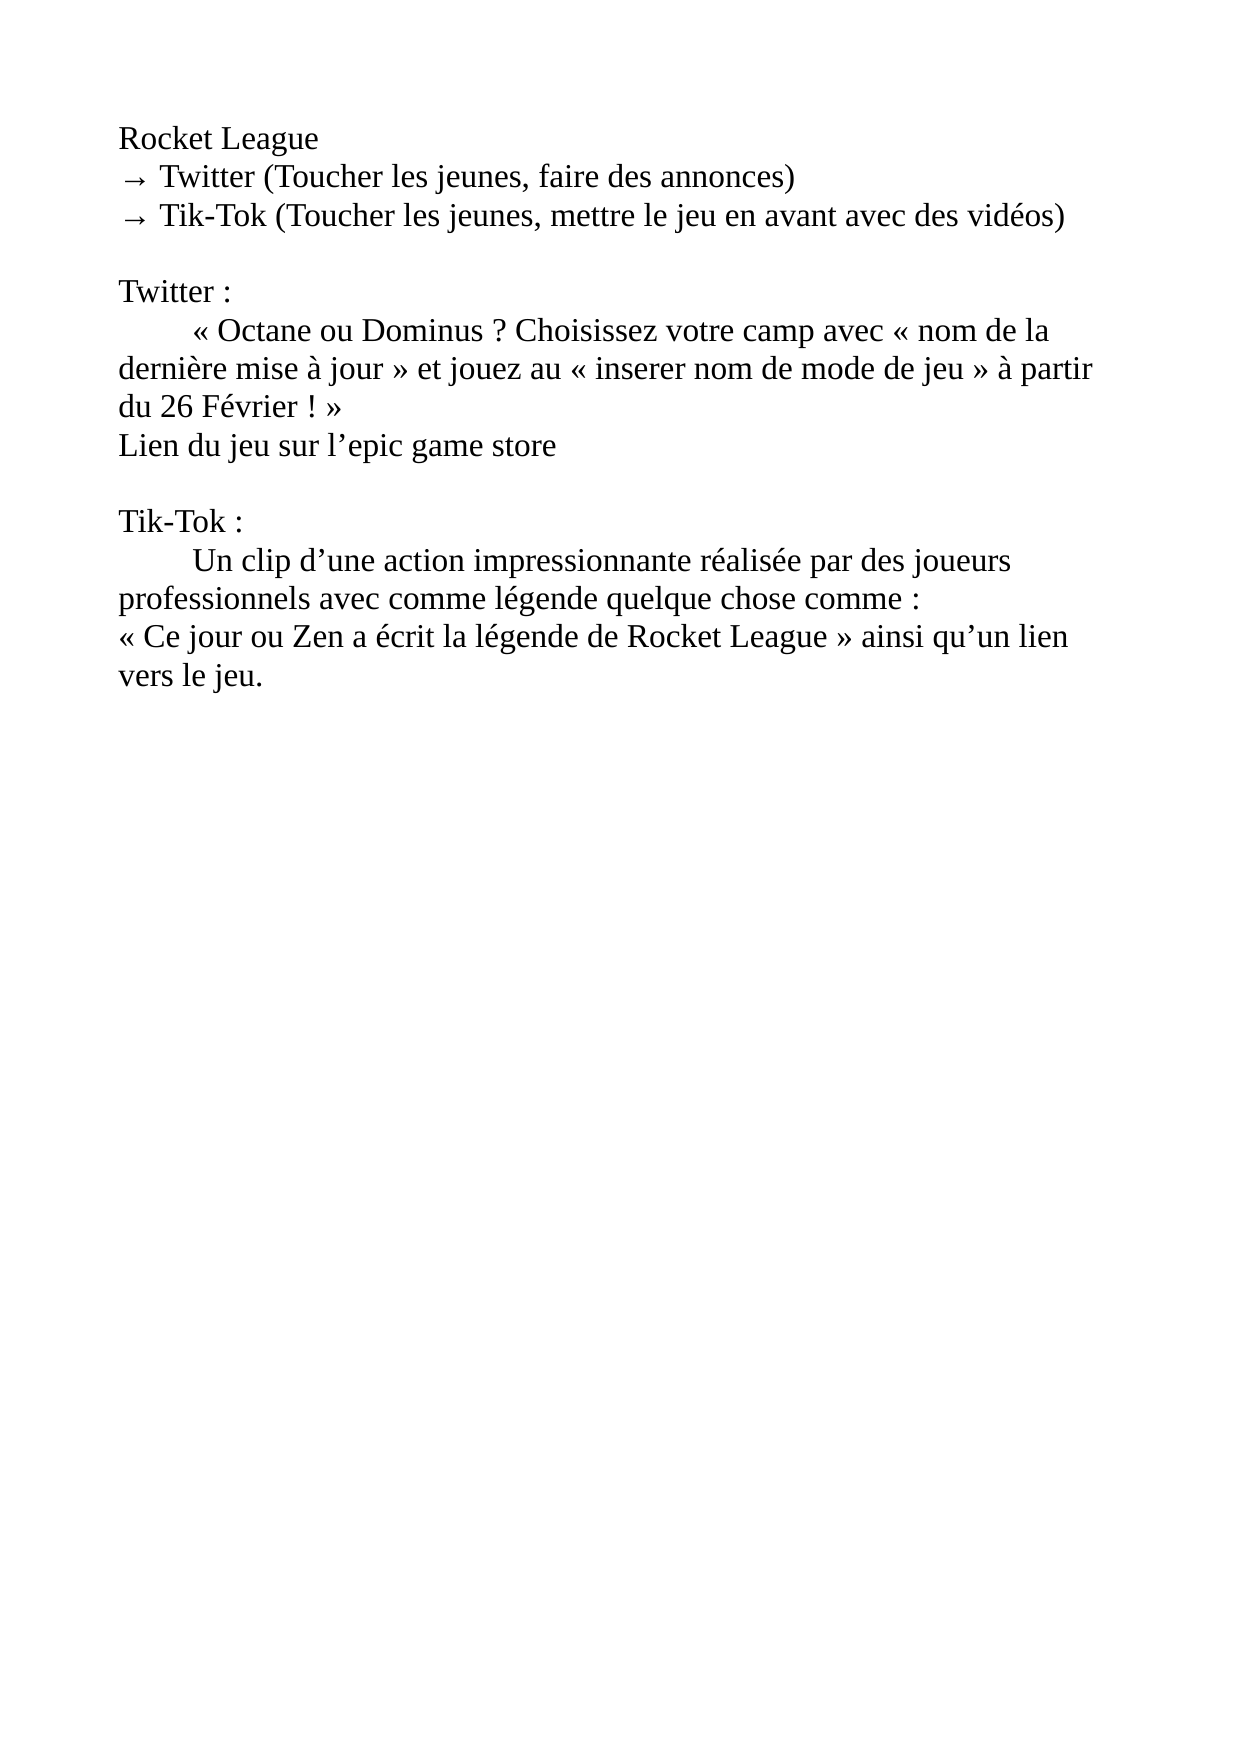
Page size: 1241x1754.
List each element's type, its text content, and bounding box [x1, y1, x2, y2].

text → Twitter (Toucher les jeunes, faire des annonces) [118, 156, 1122, 195]
text Twitter : [118, 271, 1122, 310]
text Tik-Tok : [118, 501, 1122, 540]
text → Tik-Tok (Toucher les jeunes, mettre le jeu en avant avec des vidéos) [118, 195, 1122, 233]
text « Ce jour ou Zen a écrit la légende de Rocket League » ainsi qu’un lien vers le jeu. [118, 616, 1122, 693]
text Un clip d’une action impressionnante réalisée par des joueurs professionnels avec comme légende quelque chose comme : [118, 540, 1122, 616]
text « Octane ou Dominus ? Choisissez votre camp avec « nom de la dernière mise à jour » et jouez au « inserer nom de mode de jeu » à partir du 26 Février ! » [118, 310, 1122, 425]
text Lien du jeu sur l’epic game store [118, 425, 1122, 463]
text Rocket League [118, 118, 1122, 156]
